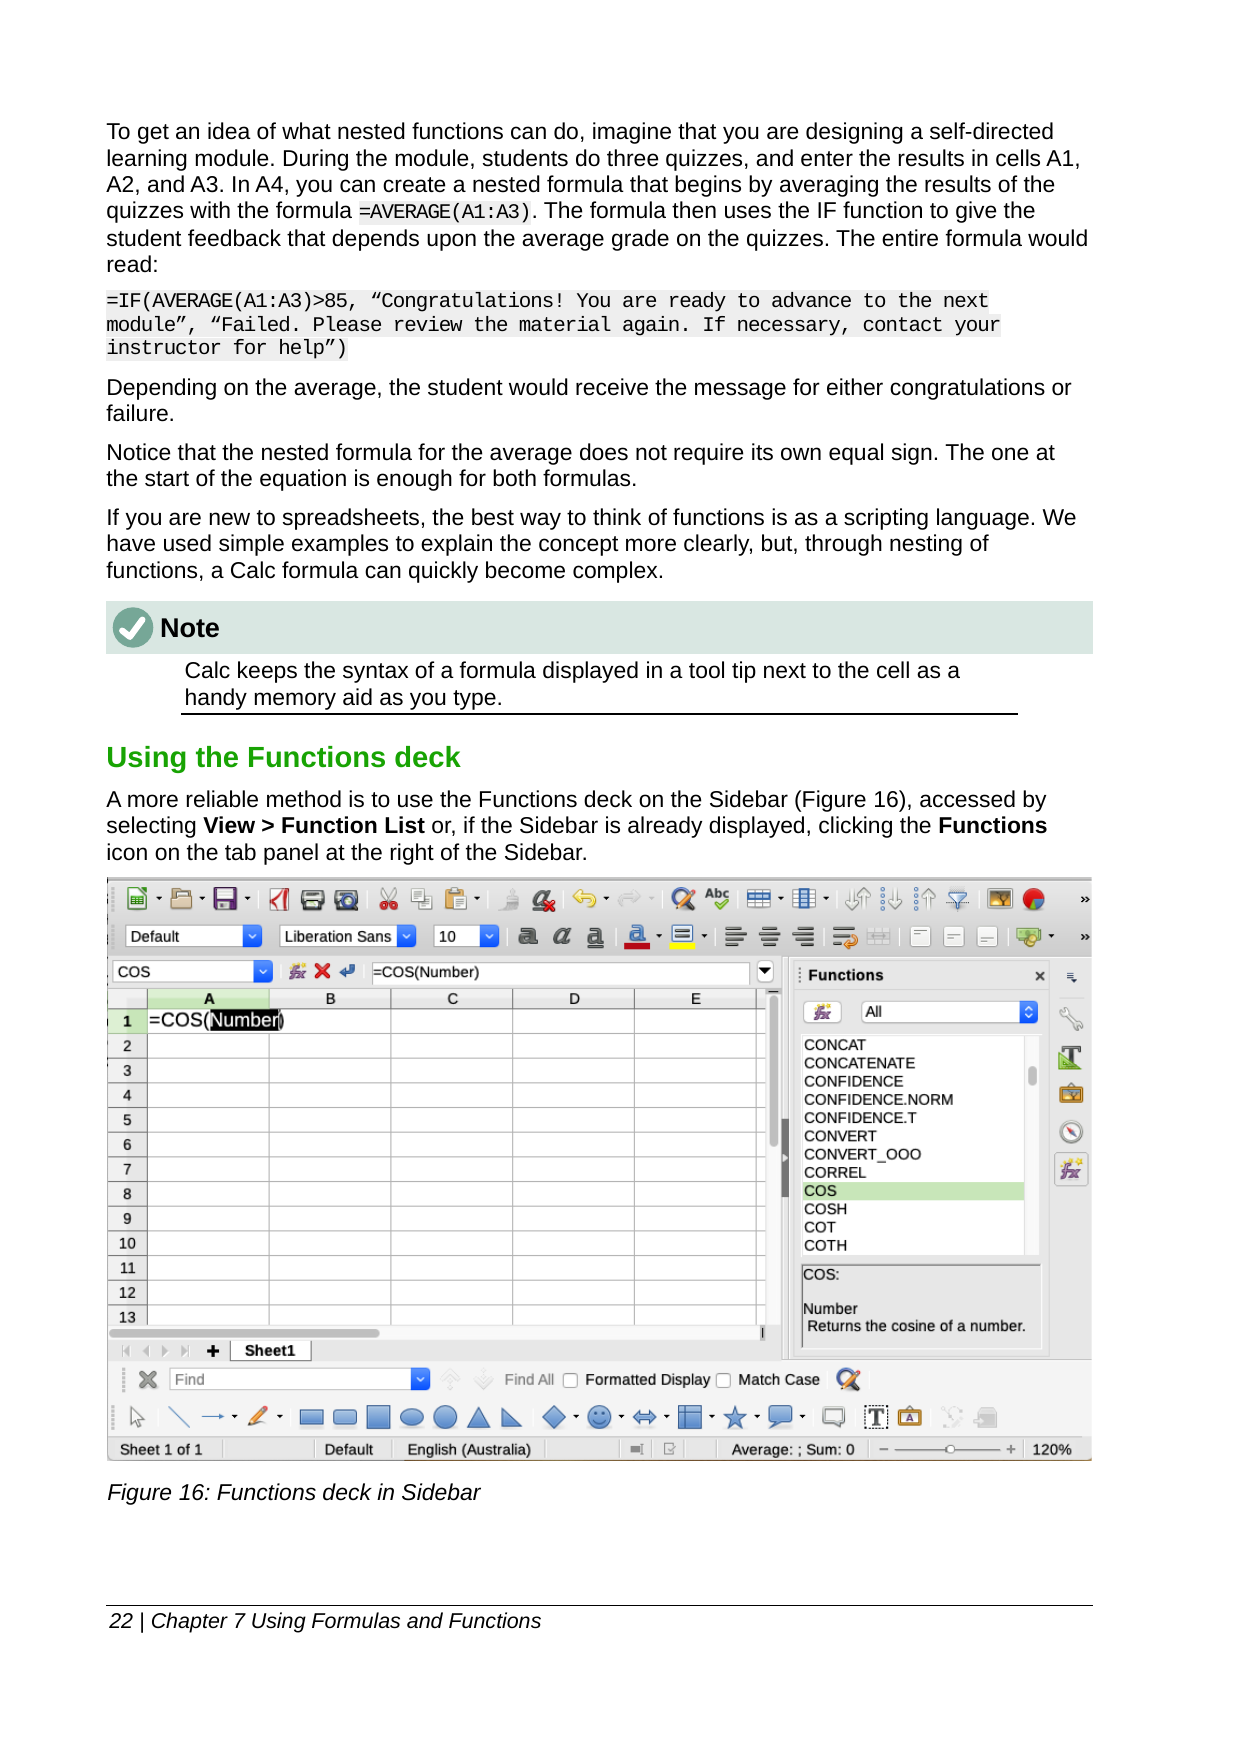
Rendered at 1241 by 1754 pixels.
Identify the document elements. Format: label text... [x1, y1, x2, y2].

text Calc keeps the syntax of a formula displayed in a tool tip next to the cell as a handy memory aid as you type. [181, 654, 1018, 713]
subtitle Using the Functions deck [106, 740, 1093, 773]
text =IF(AVERAGE(A1:A3)>85, “Congratulations! You are ready to advance to the next module”, “Failed. Please review the material again. If necessary, contact your instructor for help”) [106, 290, 1093, 361]
picture [107, 877, 1092, 1461]
subtitle Note [106, 601, 1093, 654]
text A more reliable method is to use the Functions deck on the Sidebar (Figure 16), accessed by selecting View > Function List or, if the Sidebar is already displayed, clicking the Functions icon on the tab panel at the right of the Sidebar. [106, 786, 1093, 865]
text Notice that the nested formula for the average does not require its own equal sign. The one at the start of the equation is enough for both formulas. [106, 439, 1093, 491]
text To get an idea of what nested functions can do, imagine that you are designing a self-directed learning module. During the module, students do three quizzes, and enter the results in cells A1, A2, and A3. In A4, you can create a nested formula that begins by averaging the results of the quizzes with the formula =AVERAGE(A1:A3). The formula then uses the IF function to give the student feedback that depends upon the average grade on the quizzes. The entire formula would read: [106, 118, 1093, 278]
text Figure 16: Functions deck in Sidebar [107, 1479, 1092, 1505]
text Depending on the average, the student would receive the message for either congratulations or failure. [106, 373, 1093, 426]
text If you are new to spreadsheets, the best way to think of functions is as a scripting language. We have used simple examples to explain the concept more clearly, but, through nesting of functions, a Calc formula can quickly become complex. [106, 504, 1093, 583]
